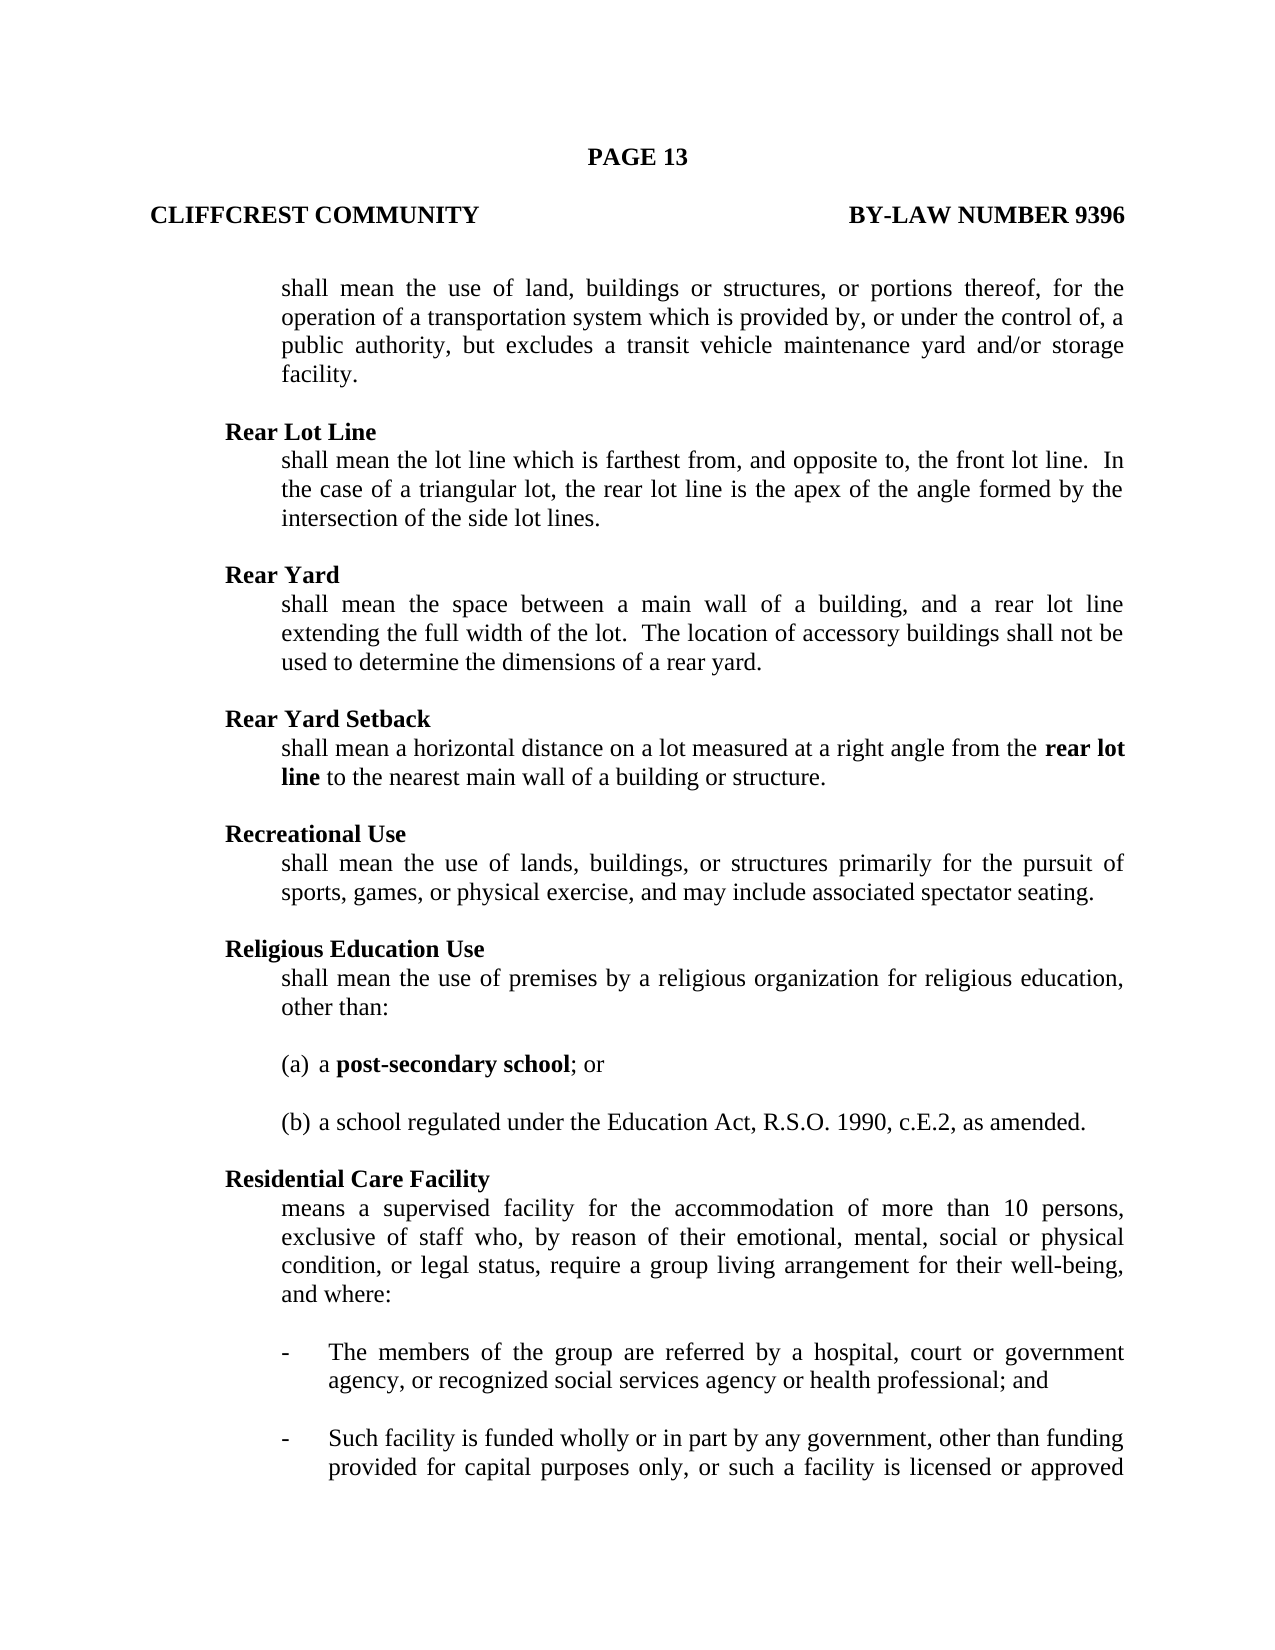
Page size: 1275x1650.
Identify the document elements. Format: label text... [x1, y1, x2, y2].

text shall mean the use of premises by a religious organization for religious education, other than: [281, 963, 1125, 1020]
text shall mean the space between a main wall of a building, and a rear lot line extending the full width of the lot. The location of accessory buildings shall not be used to determine the dimensions of a rear yard. [281, 589, 1125, 675]
text Rear Yard [150, 560, 1125, 589]
text Residential Care Facility [150, 1164, 1125, 1193]
list a school regulated under the Education Act, R.S.O. 1990, c.E.2, as amended. [281, 1107, 1125, 1135]
text Rear Lot Line [150, 417, 1125, 445]
text shall mean a horizontal distance on a lot measured at a right angle from the rear lot line to the nearest main wall of a building or structure. [281, 733, 1125, 790]
text shall mean the use of lands, buildings, or structures primarily for the pursuit of sports, games, or physical exercise, and may include associated spectator seating. [281, 848, 1125, 905]
text Recreational Use [150, 819, 1125, 848]
text means a supervised facility for the accommodation of more than 10 persons, exclusive of staff who, by reason of their emotional, mental, social or physical condition, or legal status, require a group living arrangement for their well-being, and where: [281, 1193, 1125, 1308]
text Religious Education Use [150, 934, 1125, 963]
text shall mean the use of land, buildings or structures, or portions thereof, for the operation of a transportation system which is provided by, or under the control of, a public authority, but excludes a transit vehicle maintenance yard and/or storage facility. [281, 273, 1125, 388]
text - The members of the group are referred by a hospital, court or government agency, or recognized social services agency or health professional; and [281, 1337, 1125, 1394]
text - Such facility is funded wholly or in part by any government, other than funding provided for capital purposes only, or such a facility is licensed or approved [281, 1423, 1125, 1480]
text Rear Yard Setback [150, 704, 1125, 733]
text shall mean the lot line which is farthest from, and opposite to, the front lot line. In the case of a triangular lot, the rear lot line is the apex of the angle formed by the intersection of the side lot lines. [281, 445, 1125, 532]
list a post-secondary school; or [281, 1049, 1125, 1078]
